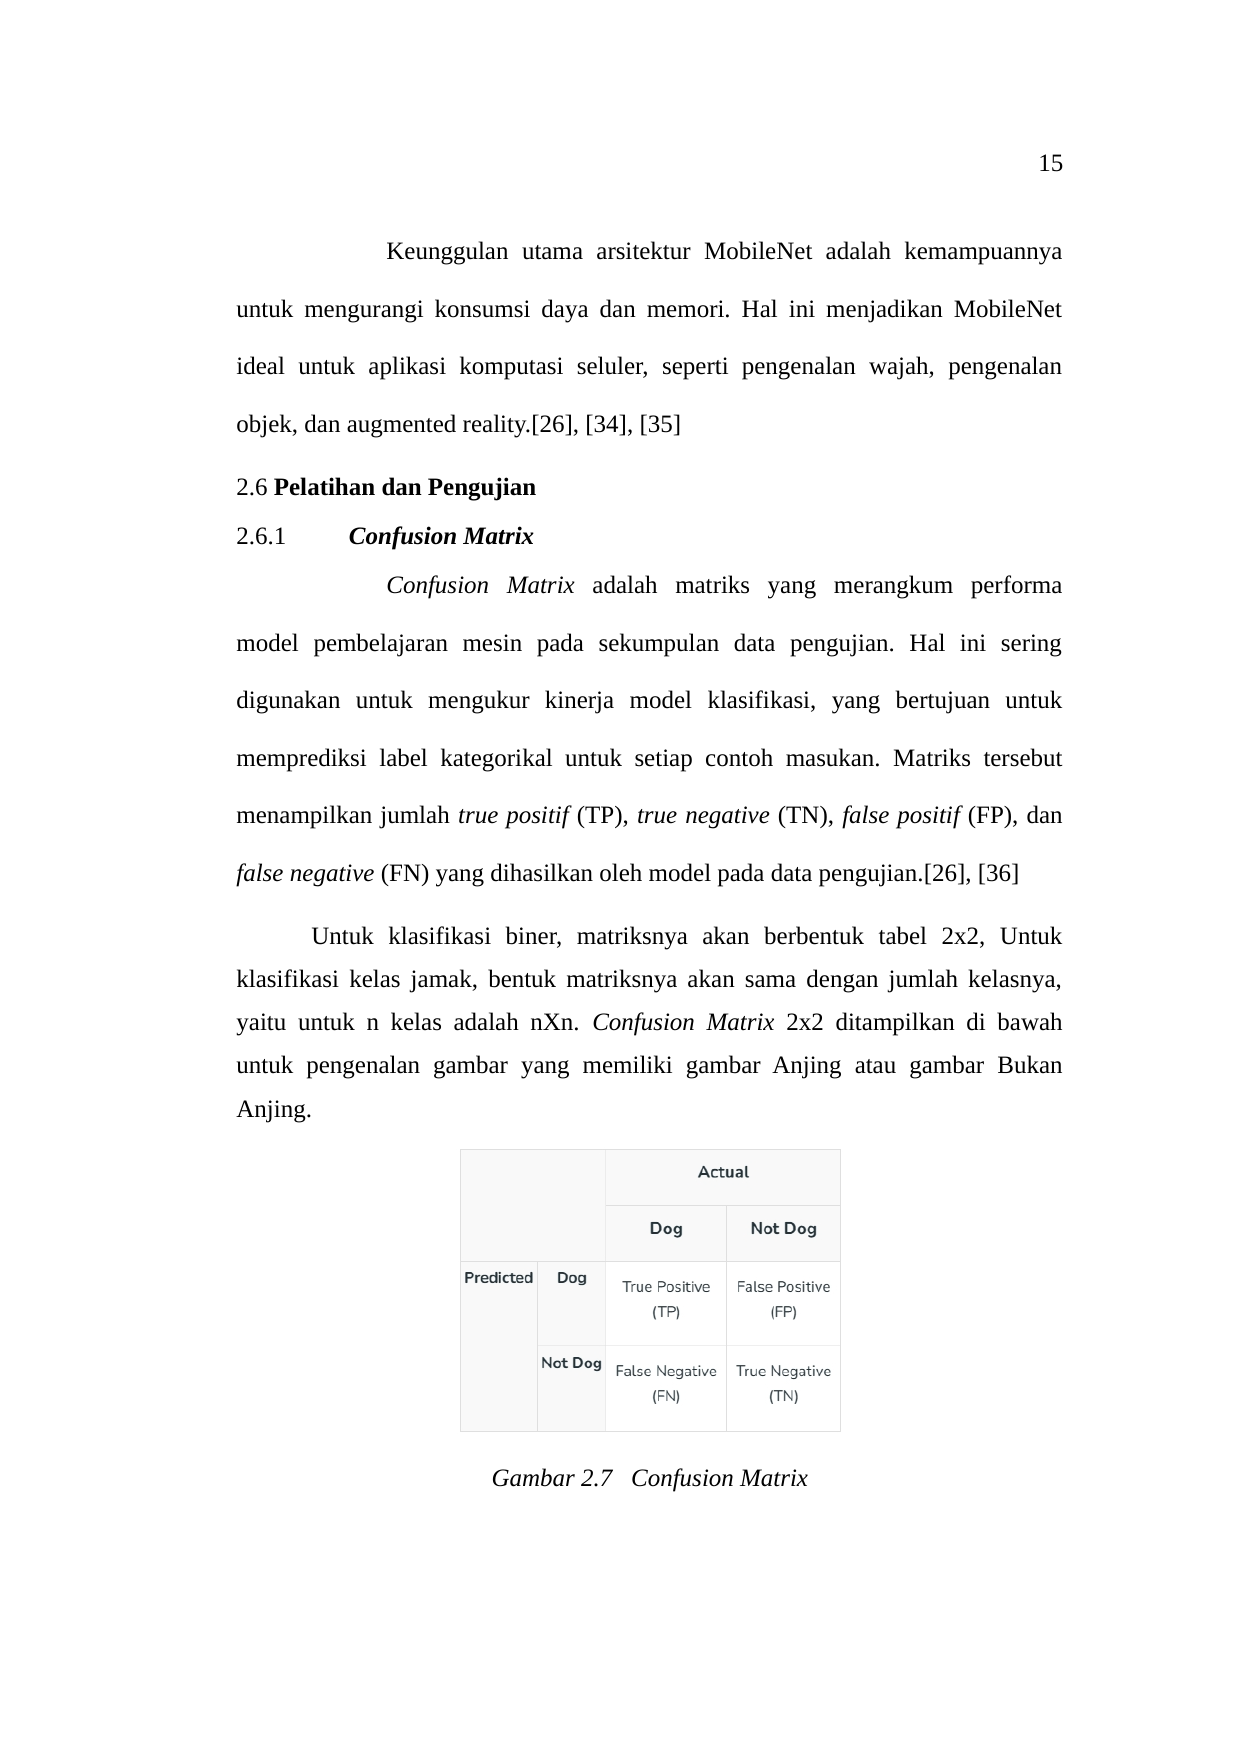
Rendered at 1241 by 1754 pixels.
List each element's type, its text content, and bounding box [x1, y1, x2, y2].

text Gambar 2.7 Confusion Matrix [236, 1463, 1063, 1492]
picture [445, 1142, 854, 1443]
text Confusion Matrix adalah matriks yang merangkum performa model pembelajaran mesin pada sekumpulan data pengujian. Hal ini sering digunakan untuk mengukur kinerja model klasifikasi, yang bertujuan untuk memprediksi label kategorikal untuk setiap contoh masukan. Matriks tersebut menampilkan jumlah true positif (TP), true negative (TN), false positif (FP), dan false negative (FN) yang dihasilkan oleh model pada data pengujian.[26], [36] [236, 570, 1063, 886]
list Pelatihan dan Pengujian [236, 472, 1063, 501]
text Keunggulan utama arsitektur MobileNet adalah kemampuannya untuk mengurangi konsumsi daya dan memori. Hal ini menjadikan MobileNet ideal untuk aplikasi komputasi seluler, seperti pengenalan wajah, pengenalan objek, dan augmented reality.[26], [34], [35] [236, 236, 1063, 437]
list Confusion Matrix [236, 521, 1063, 550]
text Untuk klasifikasi biner, matriksnya akan berbentuk tabel 2x2, Untuk klasifikasi kelas jamak, bentuk matriksnya akan sama dengan jumlah kelasnya, yaitu untuk n kelas adalah nXn. Confusion Matrix 2x2 ditampilkan di bawah untuk pengenalan gambar yang memiliki gambar Anjing atau gambar Bukan Anjing. [236, 921, 1063, 1122]
